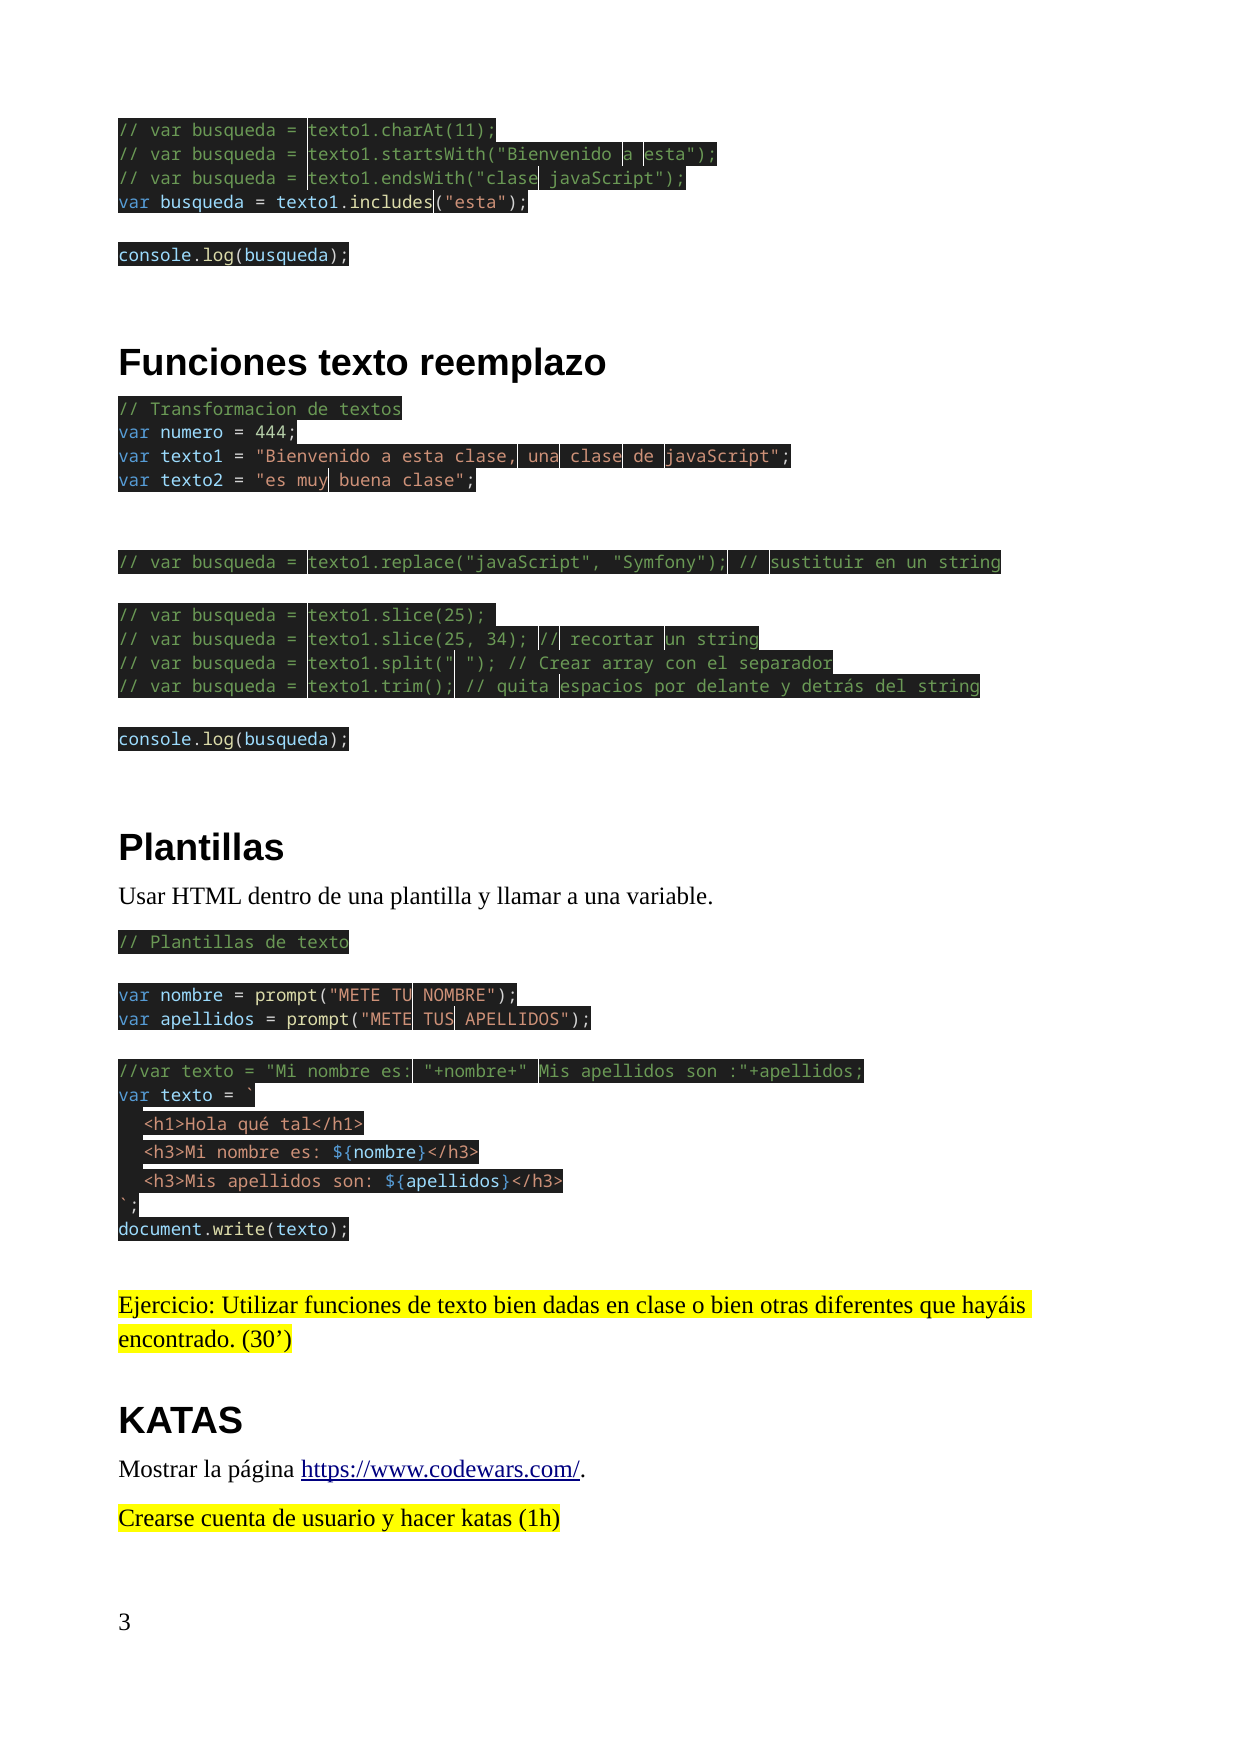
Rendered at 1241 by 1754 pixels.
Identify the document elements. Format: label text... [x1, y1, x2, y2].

text Ejercicio: Utilizar funciones de texto bien dadas en clase o bien otras diferentes que hayáis encontrado. (30’) [118, 1290, 1122, 1353]
text document.write(texto); [118, 1217, 1122, 1241]
text Crearse cuenta de usuario y hacer katas (1h) [118, 1503, 1122, 1567]
text var busqueda = texto1.includes("esta"); [118, 190, 1122, 213]
text var texto2 = "es muy buena clase"; [118, 468, 1122, 492]
text // var busqueda = texto1.split(" "); // Crear array con el separador [118, 650, 1122, 674]
text var texto = ` [118, 1083, 1122, 1107]
subtitle KATAS [118, 1398, 1122, 1442]
text // var busqueda = texto1.startsWith("Bienvenido a esta"); [118, 142, 1122, 166]
text <h3>Mis apellidos son: ${apellidos}</h3> [118, 1164, 1122, 1193]
text var texto1 = "Bienvenido a esta clase, una clase de javaScript"; [118, 444, 1122, 468]
text <h3>Mi nombre es: ${nombre}</h3> [118, 1135, 1122, 1164]
text // Plantillas de texto [118, 930, 1122, 954]
text var apellidos = prompt("METE TUS APELLIDOS"); [118, 1006, 1122, 1030]
text // var busqueda = texto1.slice(25, 34); // recortar un string [118, 626, 1122, 650]
text var nombre = prompt("METE TU NOMBRE"); [118, 982, 1122, 1006]
text // var busqueda = texto1.charAt(11); [118, 118, 1122, 142]
text <h1>Hola qué tal</h1> [118, 1107, 1122, 1135]
text //var texto = "Mi nombre es: "+nombre+" Mis apellidos son :"+apellidos; [118, 1059, 1122, 1083]
text var numero = 444; [118, 420, 1122, 444]
text console.log(busqueda); [118, 727, 1122, 751]
text Mostrar la página https://www.codewars.com/. [118, 1454, 1122, 1483]
text `; [118, 1193, 1122, 1217]
text // var busqueda = texto1.endsWith("clase javaScript"); [118, 166, 1122, 190]
text // var busqueda = texto1.slice(25); [118, 603, 1122, 626]
text // Transformacion de textos [118, 396, 1122, 420]
subtitle Funciones texto reemplazo [118, 340, 1122, 384]
subtitle Plantillas [118, 825, 1122, 868]
text Usar HTML dentro de una plantilla y llamar a una variable. [118, 881, 1122, 909]
text console.log(busqueda); [118, 242, 1122, 266]
text // var busqueda = texto1.replace("javaScript", "Symfony"); // sustituir en un string [118, 550, 1122, 574]
text // var busqueda = texto1.trim(); // quita espacios por delante y detrás del string [118, 674, 1122, 698]
